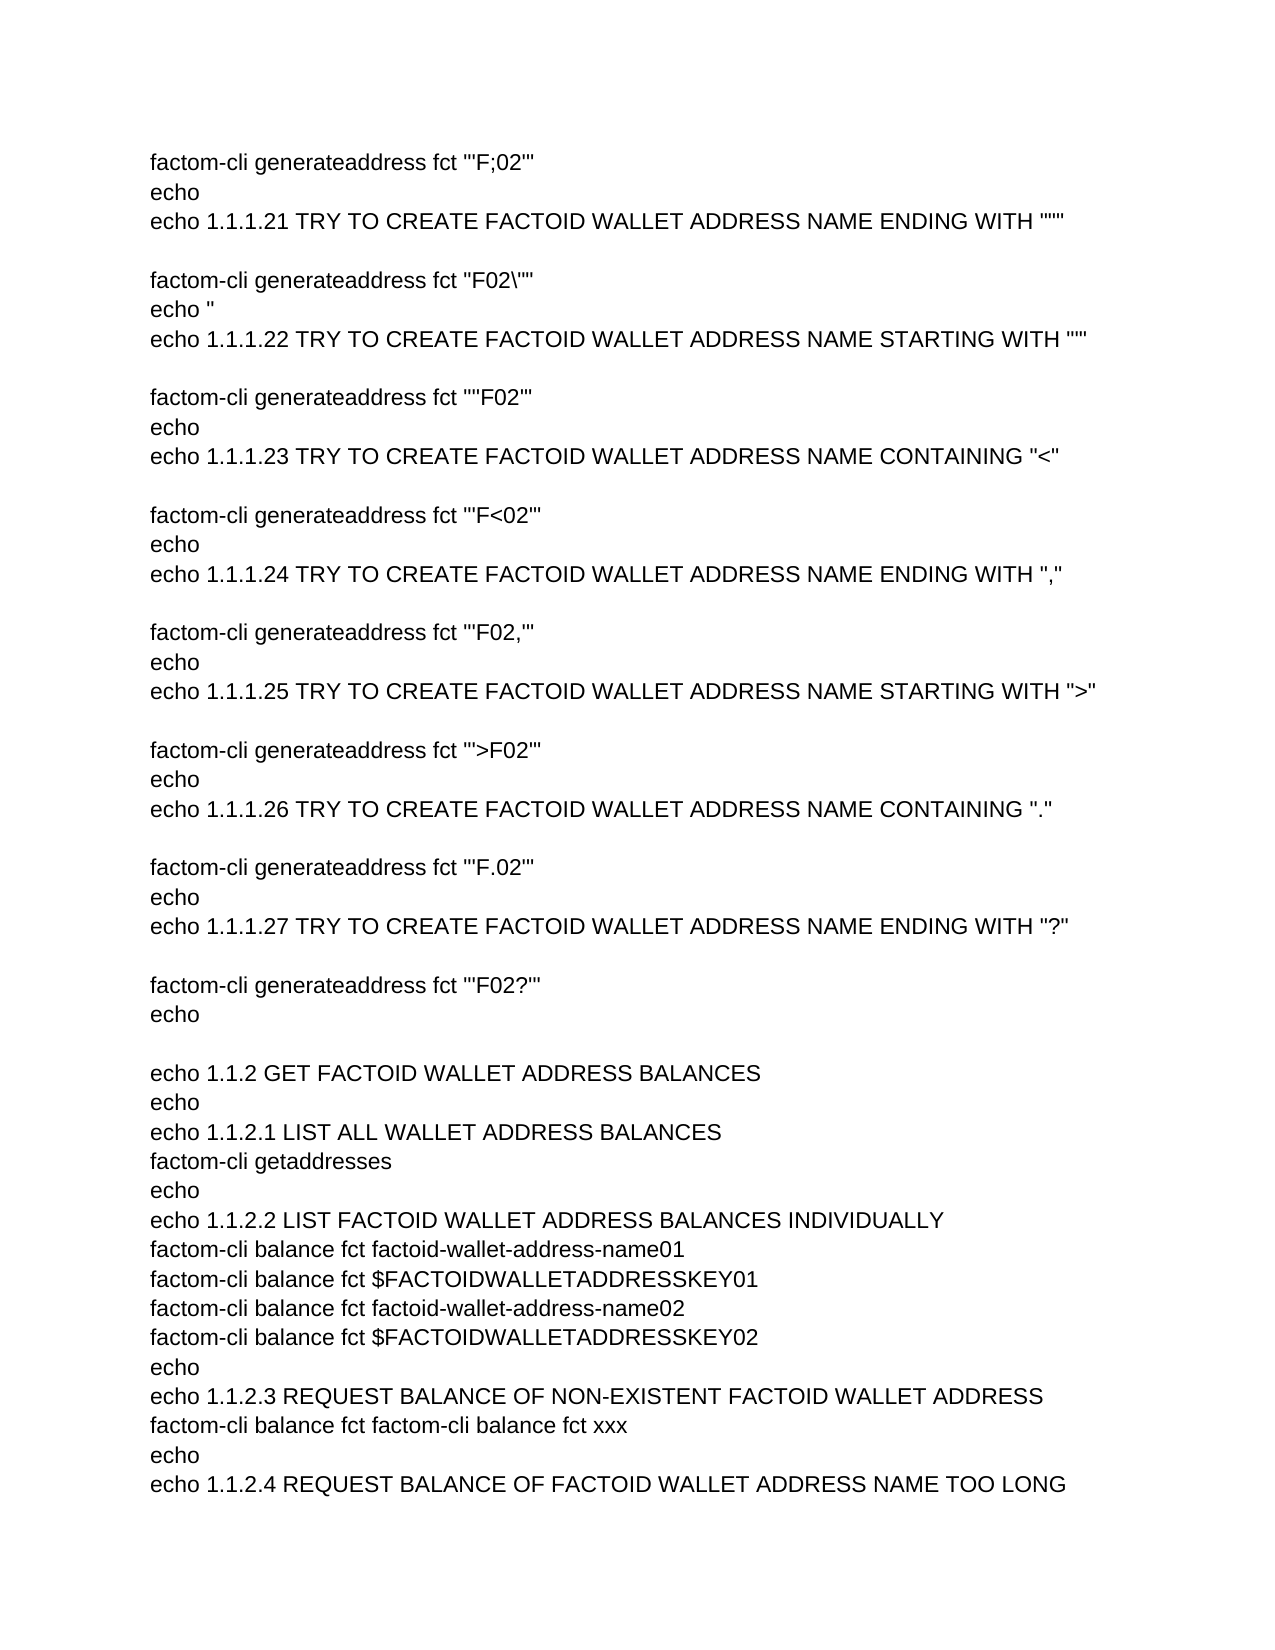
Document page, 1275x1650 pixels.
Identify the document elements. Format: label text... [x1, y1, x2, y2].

text echo [150, 1178, 1125, 1204]
text factom-cli generateaddress fct "'F02,'" [150, 620, 1125, 646]
text echo 1.1.1.22 TRY TO CREATE FACTOID WALLET ADDRESS NAME STARTING WITH "'" [150, 326, 1125, 381]
text echo [150, 179, 1125, 205]
text factom-cli generateaddress fct "'F02?'" [150, 972, 1125, 998]
text echo 1.1.1.27 TRY TO CREATE FACTOID WALLET ADDRESS NAME ENDING WITH "?" [150, 914, 1125, 969]
text factom-cli generateaddress fct "'F<02'" [150, 502, 1125, 528]
text echo 1.1.1.25 TRY TO CREATE FACTOID WALLET ADDRESS NAME STARTING WITH ">" [150, 679, 1125, 734]
text echo [150, 414, 1125, 440]
text echo [150, 1354, 1125, 1380]
text echo 1.1.1.23 TRY TO CREATE FACTOID WALLET ADDRESS NAME CONTAINING "<" [150, 444, 1125, 499]
text echo " [150, 297, 1125, 322]
text echo 1.1.1.21 TRY TO CREATE FACTOID WALLET ADDRESS NAME ENDING WITH """ [150, 209, 1125, 264]
text echo 1.1.2.3 REQUEST BALANCE OF NON-EXISTENT FACTOID WALLET ADDRESS [150, 1384, 1125, 1409]
text echo [150, 767, 1125, 792]
text factom-cli balance fct factoid-wallet-address-name01 [150, 1237, 1125, 1262]
text echo 1.1.2.2 LIST FACTOID WALLET ADDRESS BALANCES INDIVIDUALLY [150, 1207, 1125, 1233]
text factom-cli generateaddress fct "''F02'" [150, 385, 1125, 411]
text echo [150, 884, 1125, 910]
text echo 1.1.1.24 TRY TO CREATE FACTOID WALLET ADDRESS NAME ENDING WITH "," [150, 561, 1125, 616]
text factom-cli generateaddress fct "'F;02'" [150, 150, 1125, 176]
text factom-cli generateaddress fct "F02\"" [150, 267, 1125, 293]
text factom-cli getaddresses [150, 1149, 1125, 1174]
text echo [150, 532, 1125, 557]
text factom-cli generateaddress fct "'>F02'" [150, 737, 1125, 763]
text echo [150, 1442, 1125, 1468]
text factom-cli balance fct factom-cli balance fct xxx [150, 1413, 1125, 1439]
text factom-cli balance fct $FACTOIDWALLETADDRESSKEY01 [150, 1266, 1125, 1292]
text echo [150, 1002, 1125, 1027]
text echo 1.1.2.1 LIST ALL WALLET ADDRESS BALANCES [150, 1119, 1125, 1145]
text echo [150, 649, 1125, 675]
text echo [150, 1090, 1125, 1116]
text echo 1.1.2 GET FACTOID WALLET ADDRESS BALANCES [150, 1061, 1125, 1086]
text factom-cli generateaddress fct "'F.02'" [150, 855, 1125, 881]
text echo 1.1.1.26 TRY TO CREATE FACTOID WALLET ADDRESS NAME CONTAINING "." [150, 796, 1125, 851]
text factom-cli balance fct factoid-wallet-address-name02 [150, 1296, 1125, 1321]
text factom-cli balance fct $FACTOIDWALLETADDRESSKEY02 [150, 1325, 1125, 1351]
text echo 1.1.2.4 REQUEST BALANCE OF FACTOID WALLET ADDRESS NAME TOO LONG [150, 1472, 1125, 1497]
